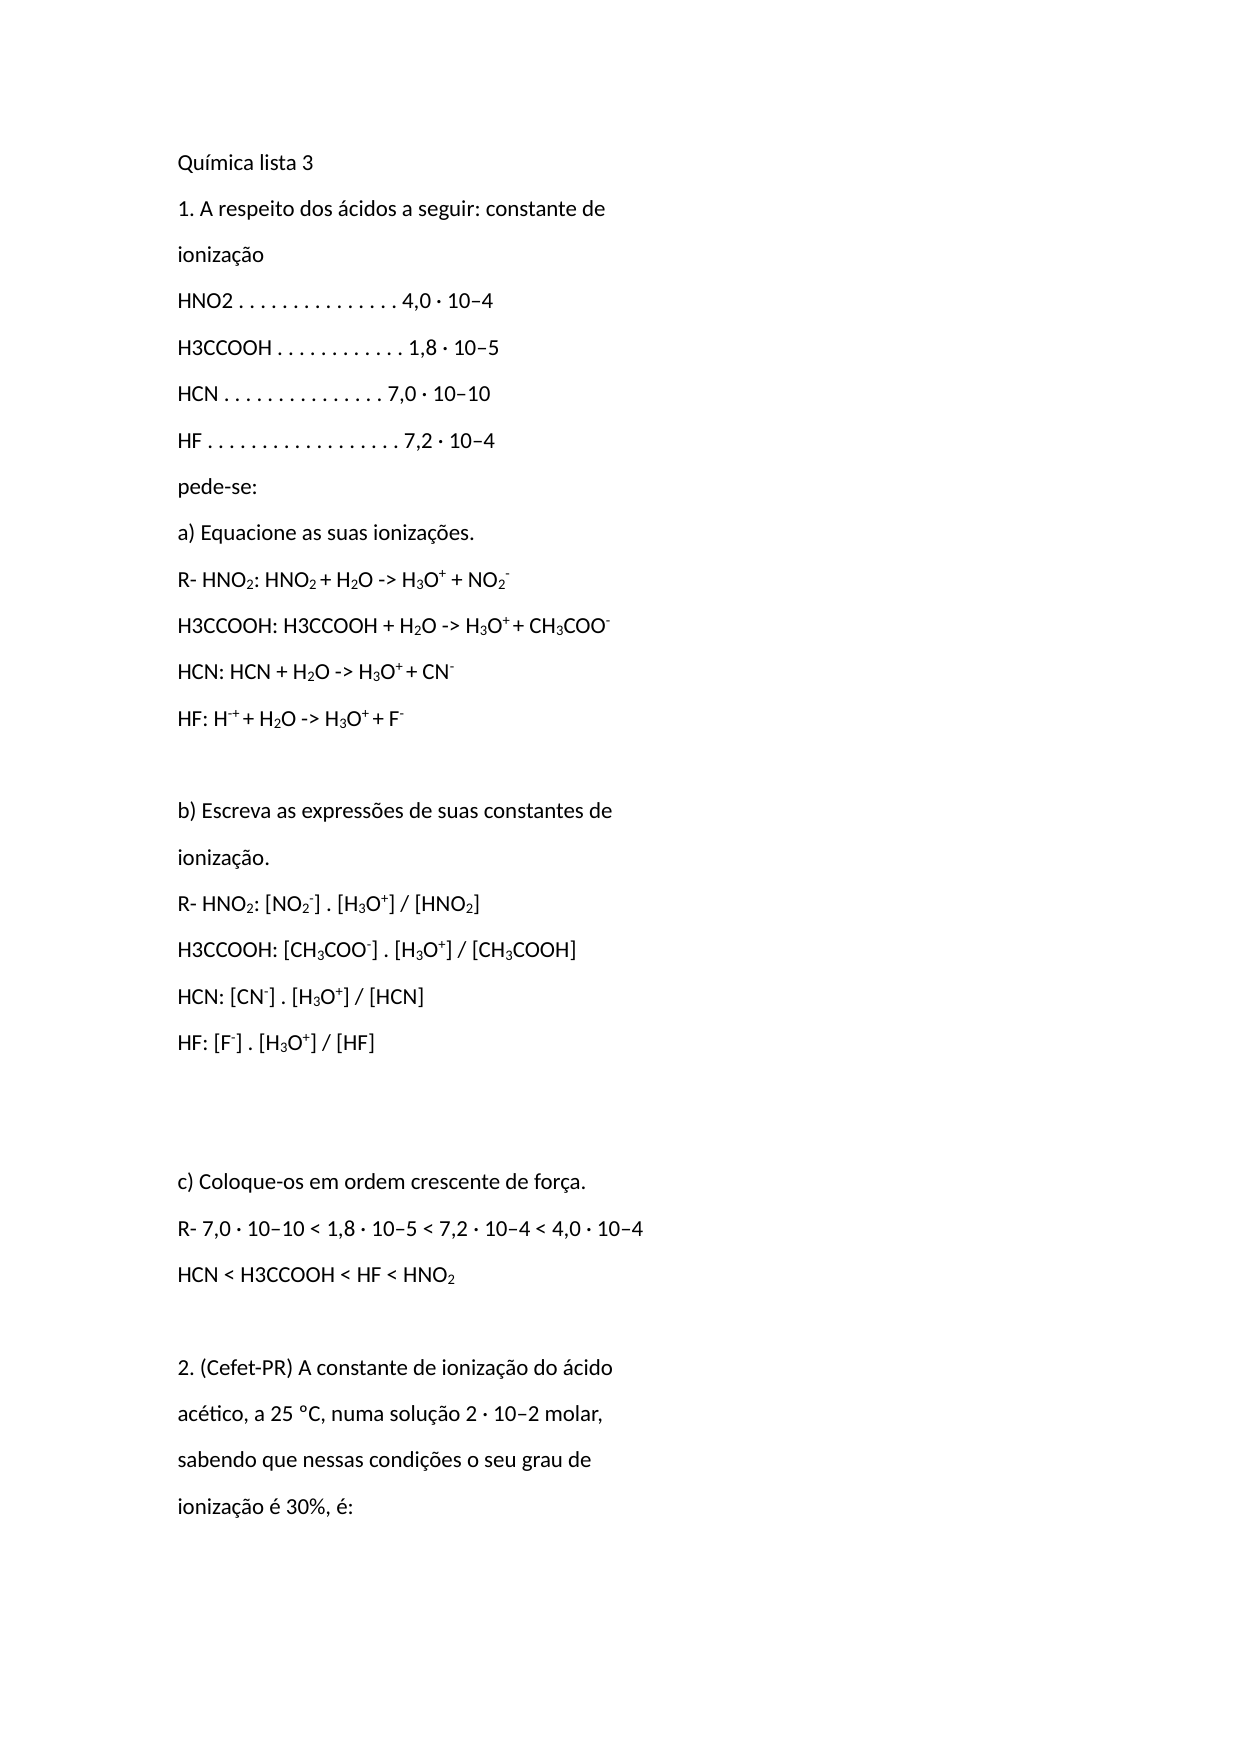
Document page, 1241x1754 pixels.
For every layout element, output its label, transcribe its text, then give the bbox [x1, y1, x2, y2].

text a) Equacione as suas ionizações. [177, 518, 1063, 546]
text 2. (Cefet-PR) A constante de ionização do ácido [177, 1353, 1063, 1381]
text HF . . . . . . . . . . . . . . . . . . 7,2 · 10–4 [177, 426, 1063, 454]
text R- HNO2: [NO2-] . [H3O+] / [HNO2] [177, 889, 1063, 917]
text Química lista 3 [177, 148, 1063, 176]
text HCN < H3CCOOH < HF < HNO2 [177, 1260, 1063, 1288]
text HF: H-+ + H2O -> H3O+ + F- [177, 704, 1063, 732]
text HCN: [CN-] . [H3O+] / [HCN] [177, 982, 1063, 1010]
text b) Escreva as expressões de suas constantes de [177, 797, 1063, 824]
text sabendo que nessas condições o seu grau de [177, 1446, 1063, 1473]
text H3CCOOH: H3CCOOH + H2O -> H3O+ + CH3COO- [177, 611, 1063, 639]
text ionização [177, 240, 1063, 268]
text acético, a 25 ºC, numa solução 2 · 10–2 molar, [177, 1399, 1063, 1427]
text HCN: HCN + H2O -> H3O+ + CN- [177, 657, 1063, 686]
text H3CCOOH: [CH3COO-] . [H3O+] / [CH3COOH] [177, 936, 1063, 964]
text R- HNO2: HNO2 + H2O -> H3O+ + NO2- [177, 565, 1063, 593]
text pede-se: [177, 472, 1063, 500]
text R- 7,0 · 10–10 < 1,8 · 10–5 < 7,2 · 10–4 < 4,0 · 10–4 [177, 1214, 1063, 1242]
text HCN . . . . . . . . . . . . . . . 7,0 · 10–10 [177, 379, 1063, 407]
text HF: [F-] . [H3O+] / [HF] [177, 1028, 1063, 1056]
text HNO2 . . . . . . . . . . . . . . . 4,0 · 10–4 [177, 287, 1063, 315]
text H3CCOOH . . . . . . . . . . . . 1,8 · 10–5 [177, 333, 1063, 361]
text ionização é 30%, é: [177, 1492, 1063, 1520]
text c) Coloque-os em ordem crescente de força. [177, 1167, 1063, 1195]
text ionização. [177, 843, 1063, 871]
text 1. A respeito dos ácidos a seguir: constante de [177, 194, 1063, 222]
